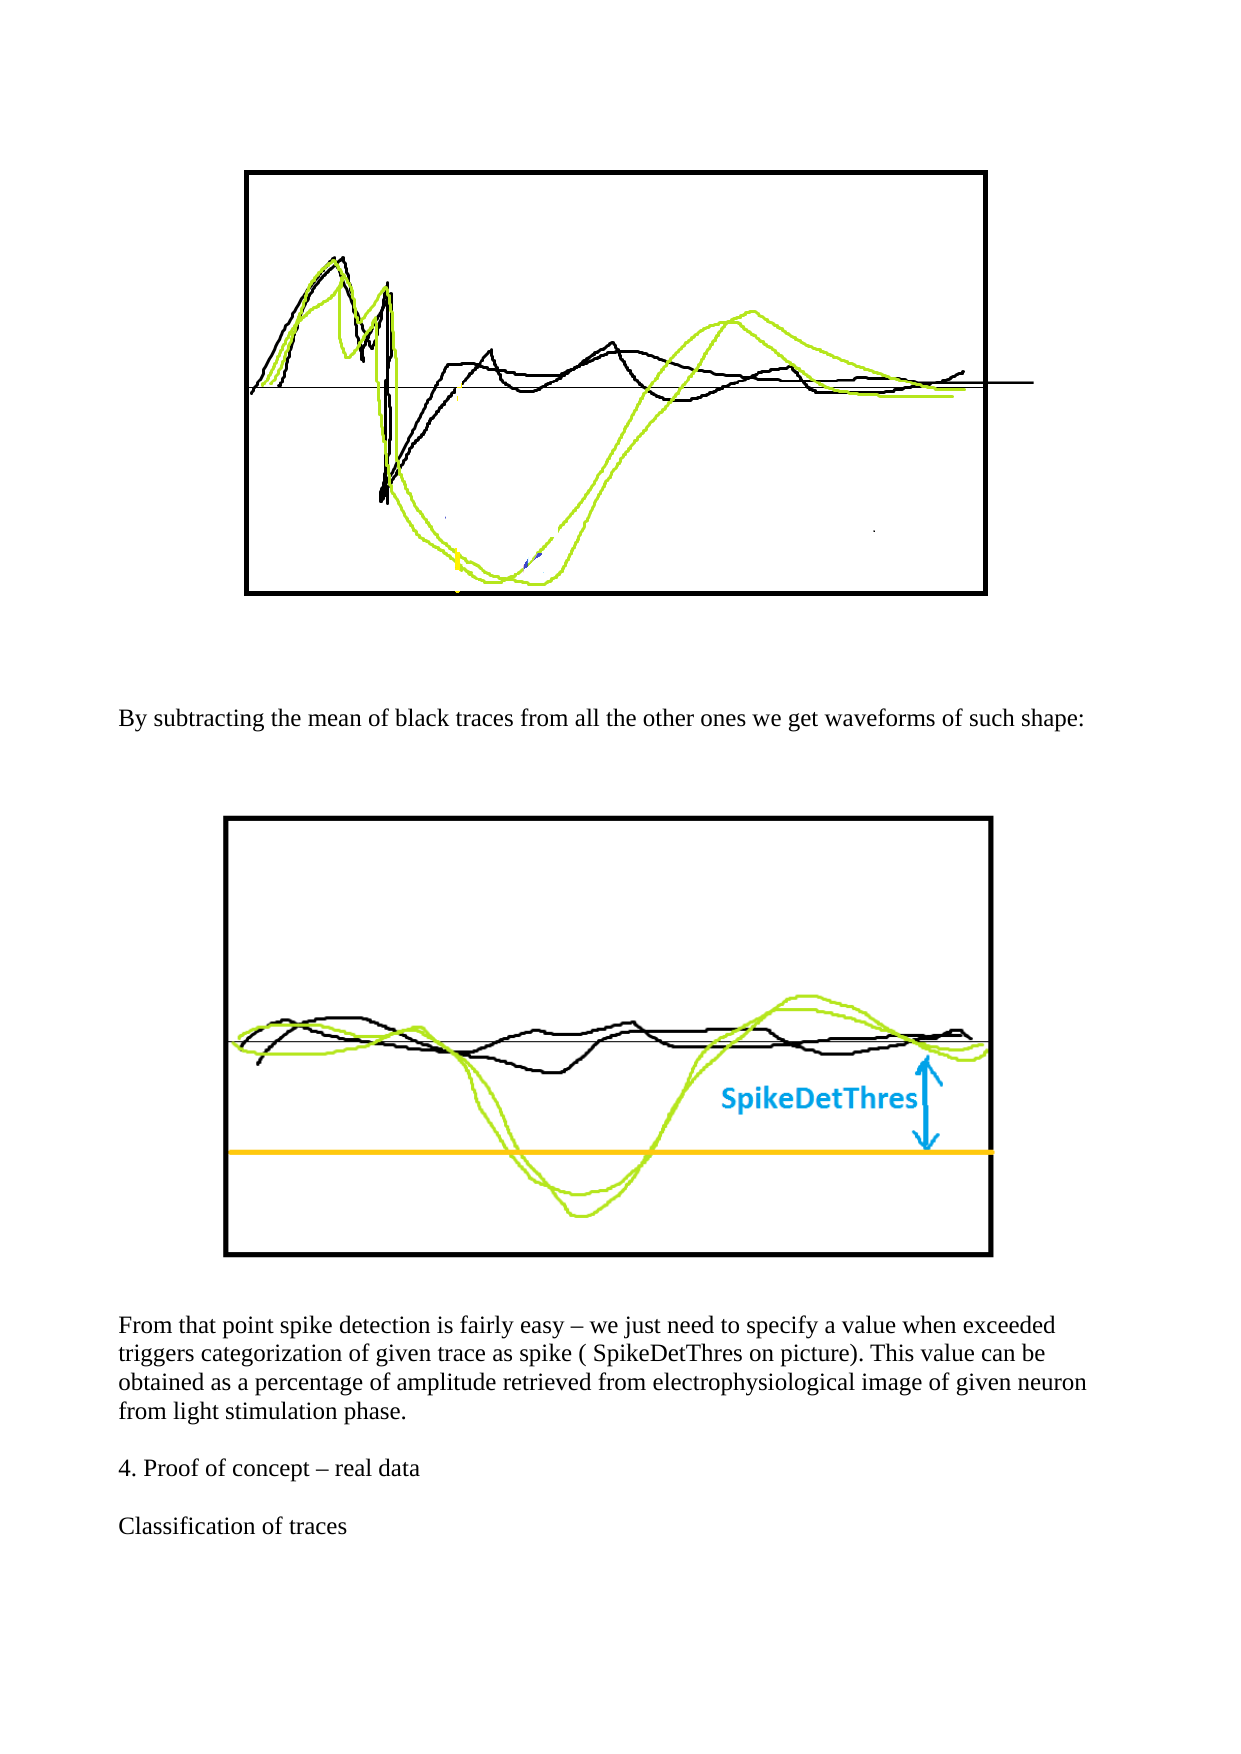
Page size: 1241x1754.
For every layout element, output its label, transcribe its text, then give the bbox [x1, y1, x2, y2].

picture [184, 762, 1042, 1310]
text By subtracting the mean of black traces from all the other ones we get waveforms of such shape: [118, 703, 1122, 732]
text From that point spike detection is fairly easy – we just need to specify a value when exceeded triggers categorization of given trace as spike ( SpikeDetThres on picture). This value can be obtained as a percentage of amplitude retrieved from electrophysiological image of given neuron from light stimulation phase. [118, 1197, 1122, 1425]
picture [206, 118, 1034, 646]
text 4. Proof of concept – real data [118, 1453, 1122, 1482]
text Classification of traces [118, 1511, 1122, 1540]
